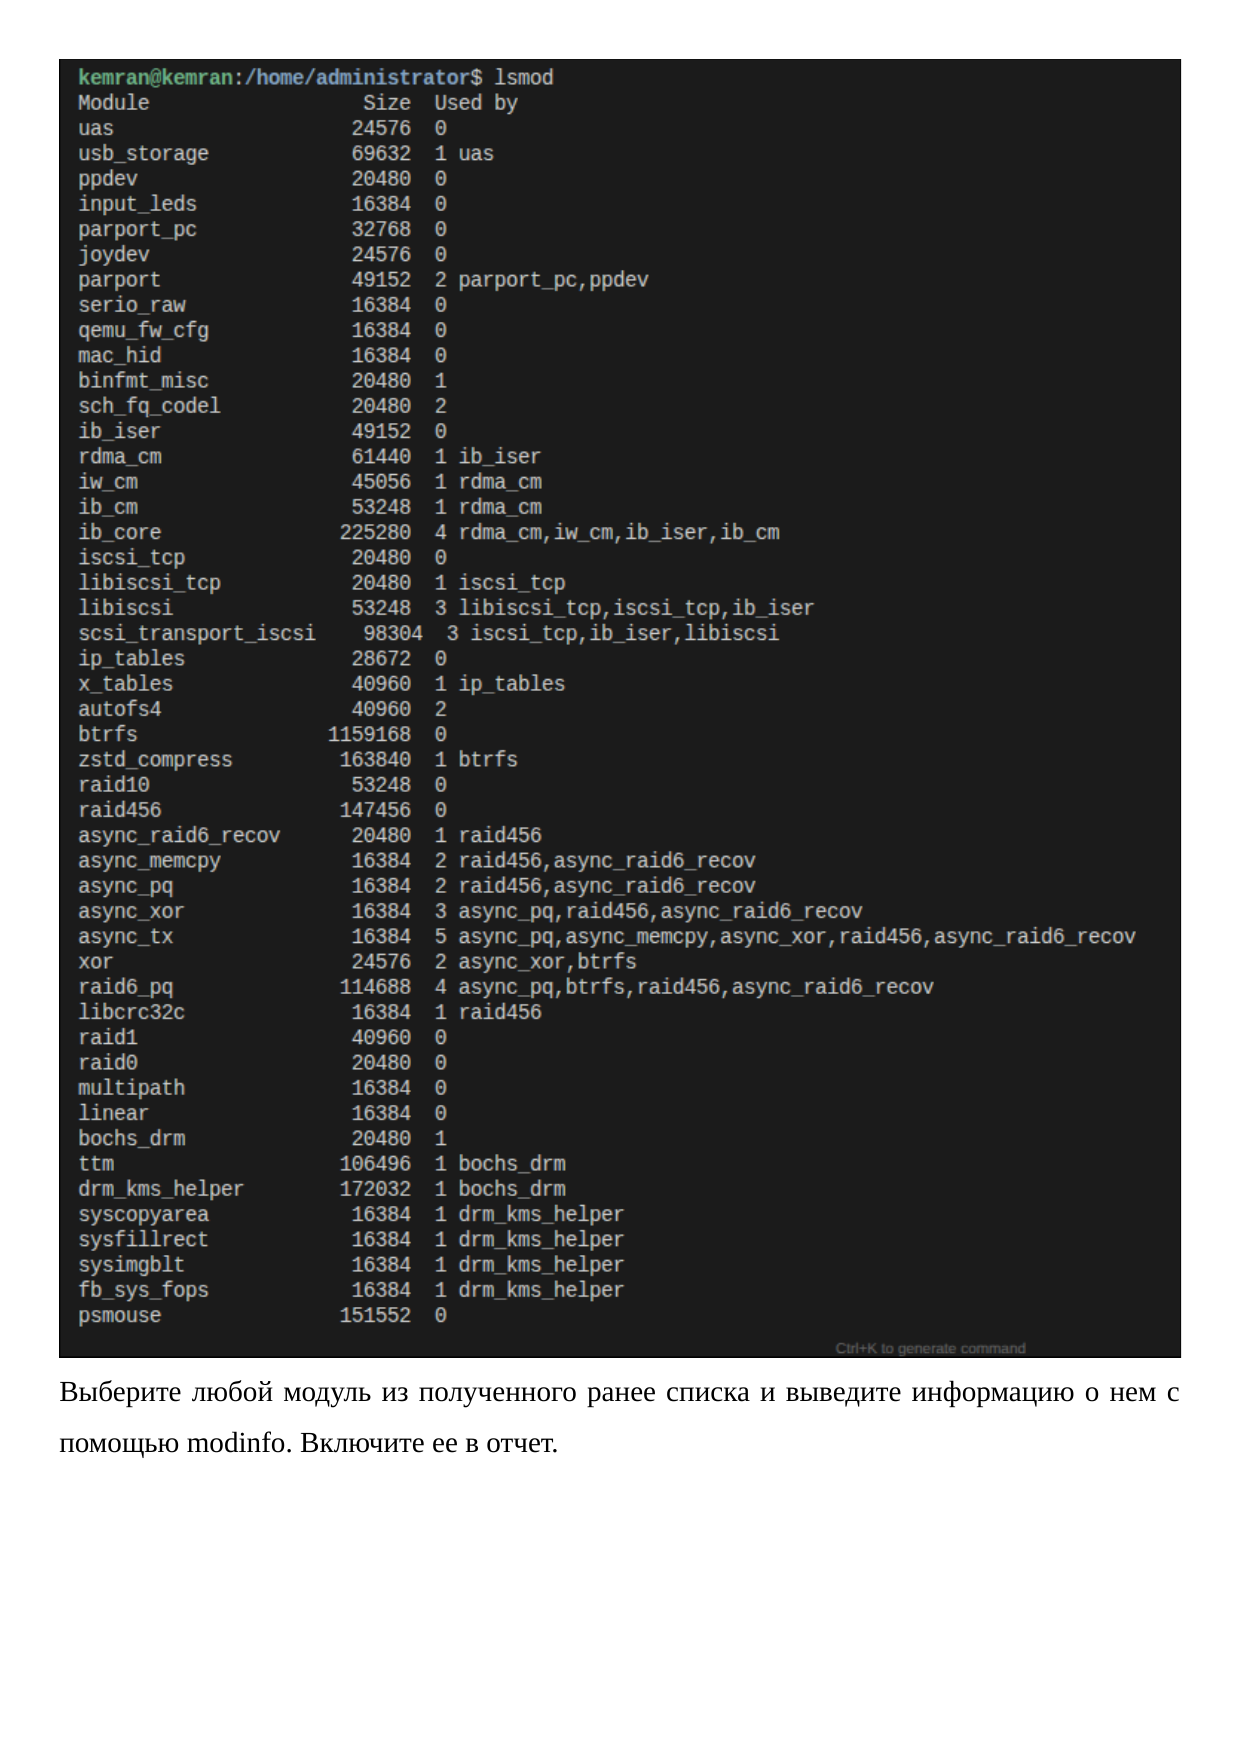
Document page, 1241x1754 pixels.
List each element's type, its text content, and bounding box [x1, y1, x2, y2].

text Выберите любой модуль из полученного ранее списка и выведите информацию о нем с помощью modinfo. Включите ее в отчет. [59, 1374, 1181, 1458]
picture [59, 59, 1182, 1358]
